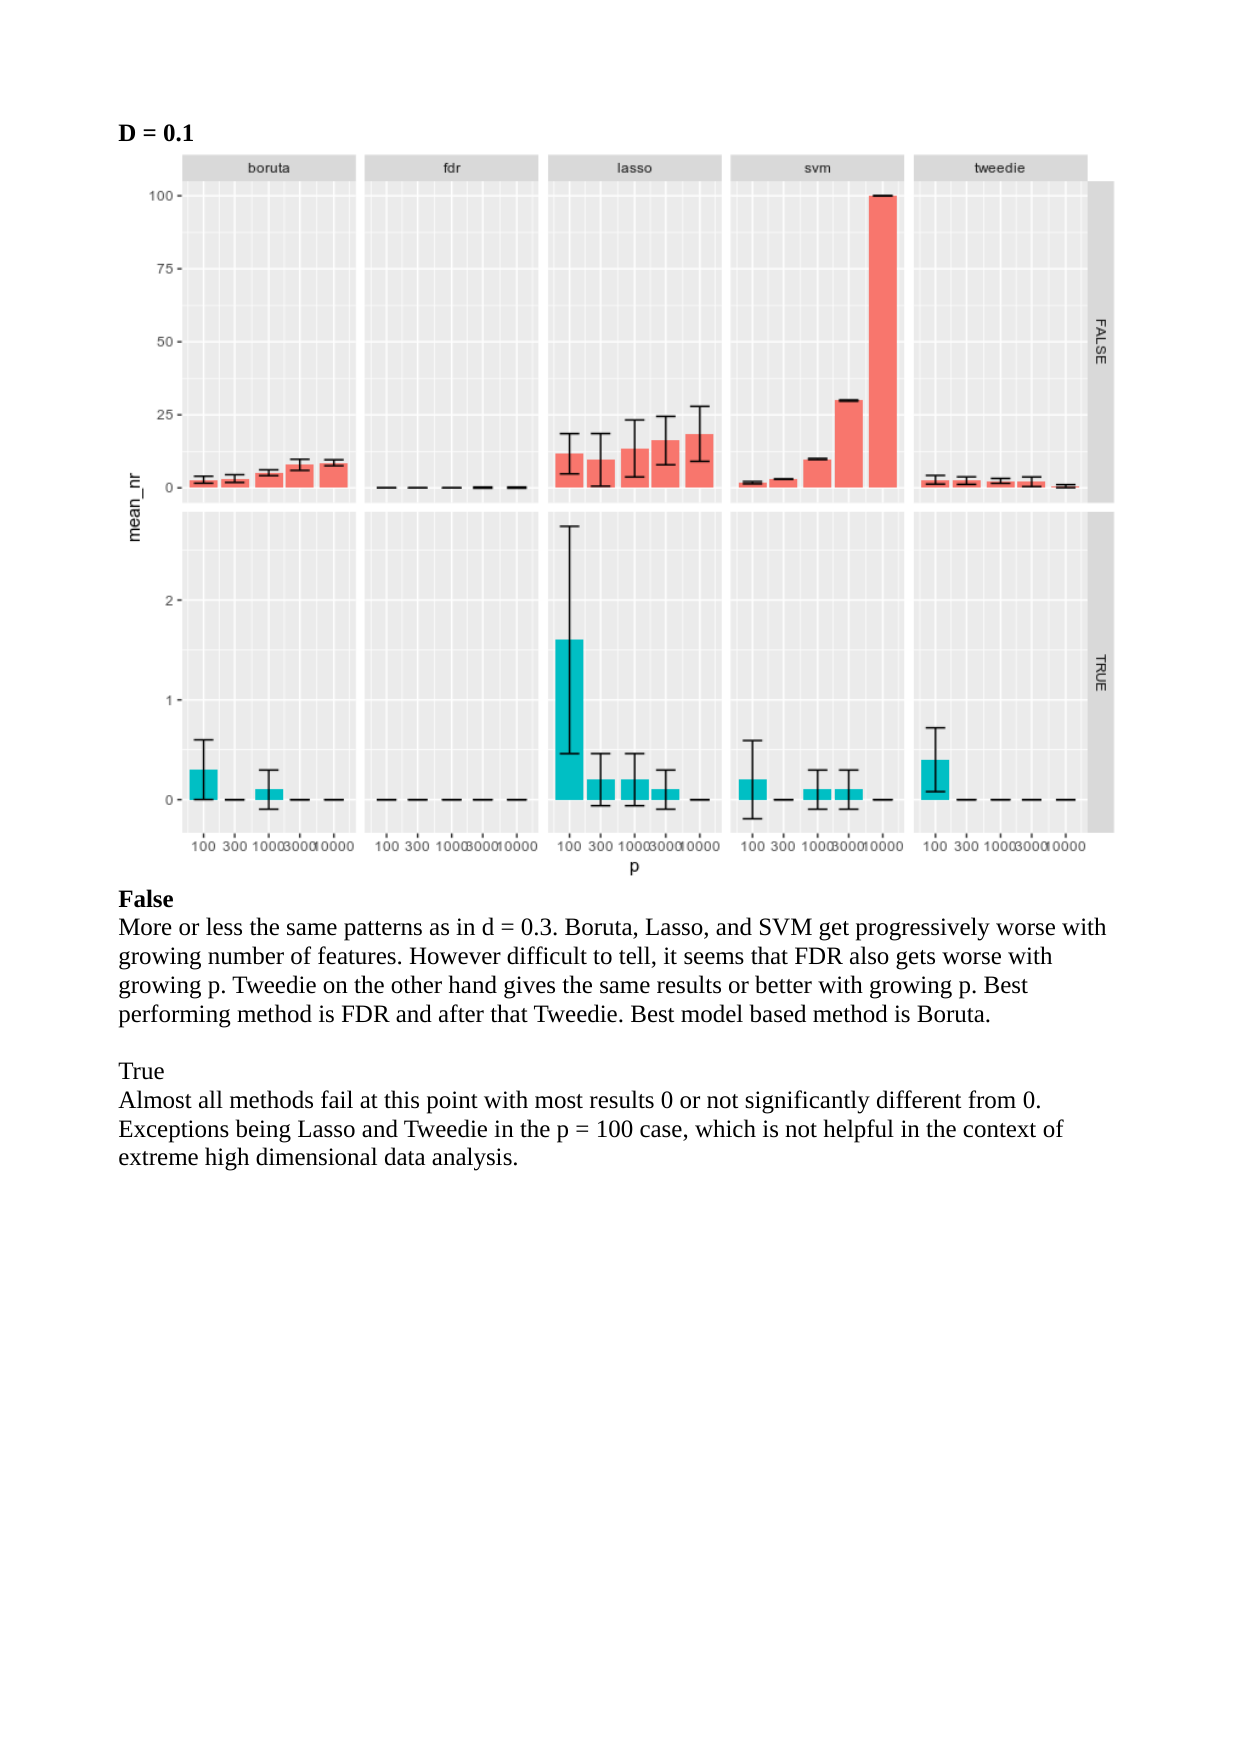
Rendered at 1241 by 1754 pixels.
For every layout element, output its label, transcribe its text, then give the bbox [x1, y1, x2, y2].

text D = 0.1 [118, 118, 1122, 146]
text False [118, 884, 1122, 912]
text More or less the same patterns as in d = 0.3. Boruta, Lasso, and SVM get progressively worse with growing number of features. However difficult to tell, it seems that FDR also gets worse with growing p. Tweedie on the other hand gives the same results or better with growing p. Best performing method is FDR and after that Tweedie. Best model based method is Boruta. [118, 912, 1122, 1027]
picture [118, 146, 1123, 884]
text True [118, 1056, 1122, 1085]
text Almost all methods fail at this point with most results 0 or not significantly different from 0. Exceptions being Lasso and Tweedie in the p = 100 case, which is not helpful in the context of extreme high dimensional data analysis. [118, 1085, 1122, 1171]
